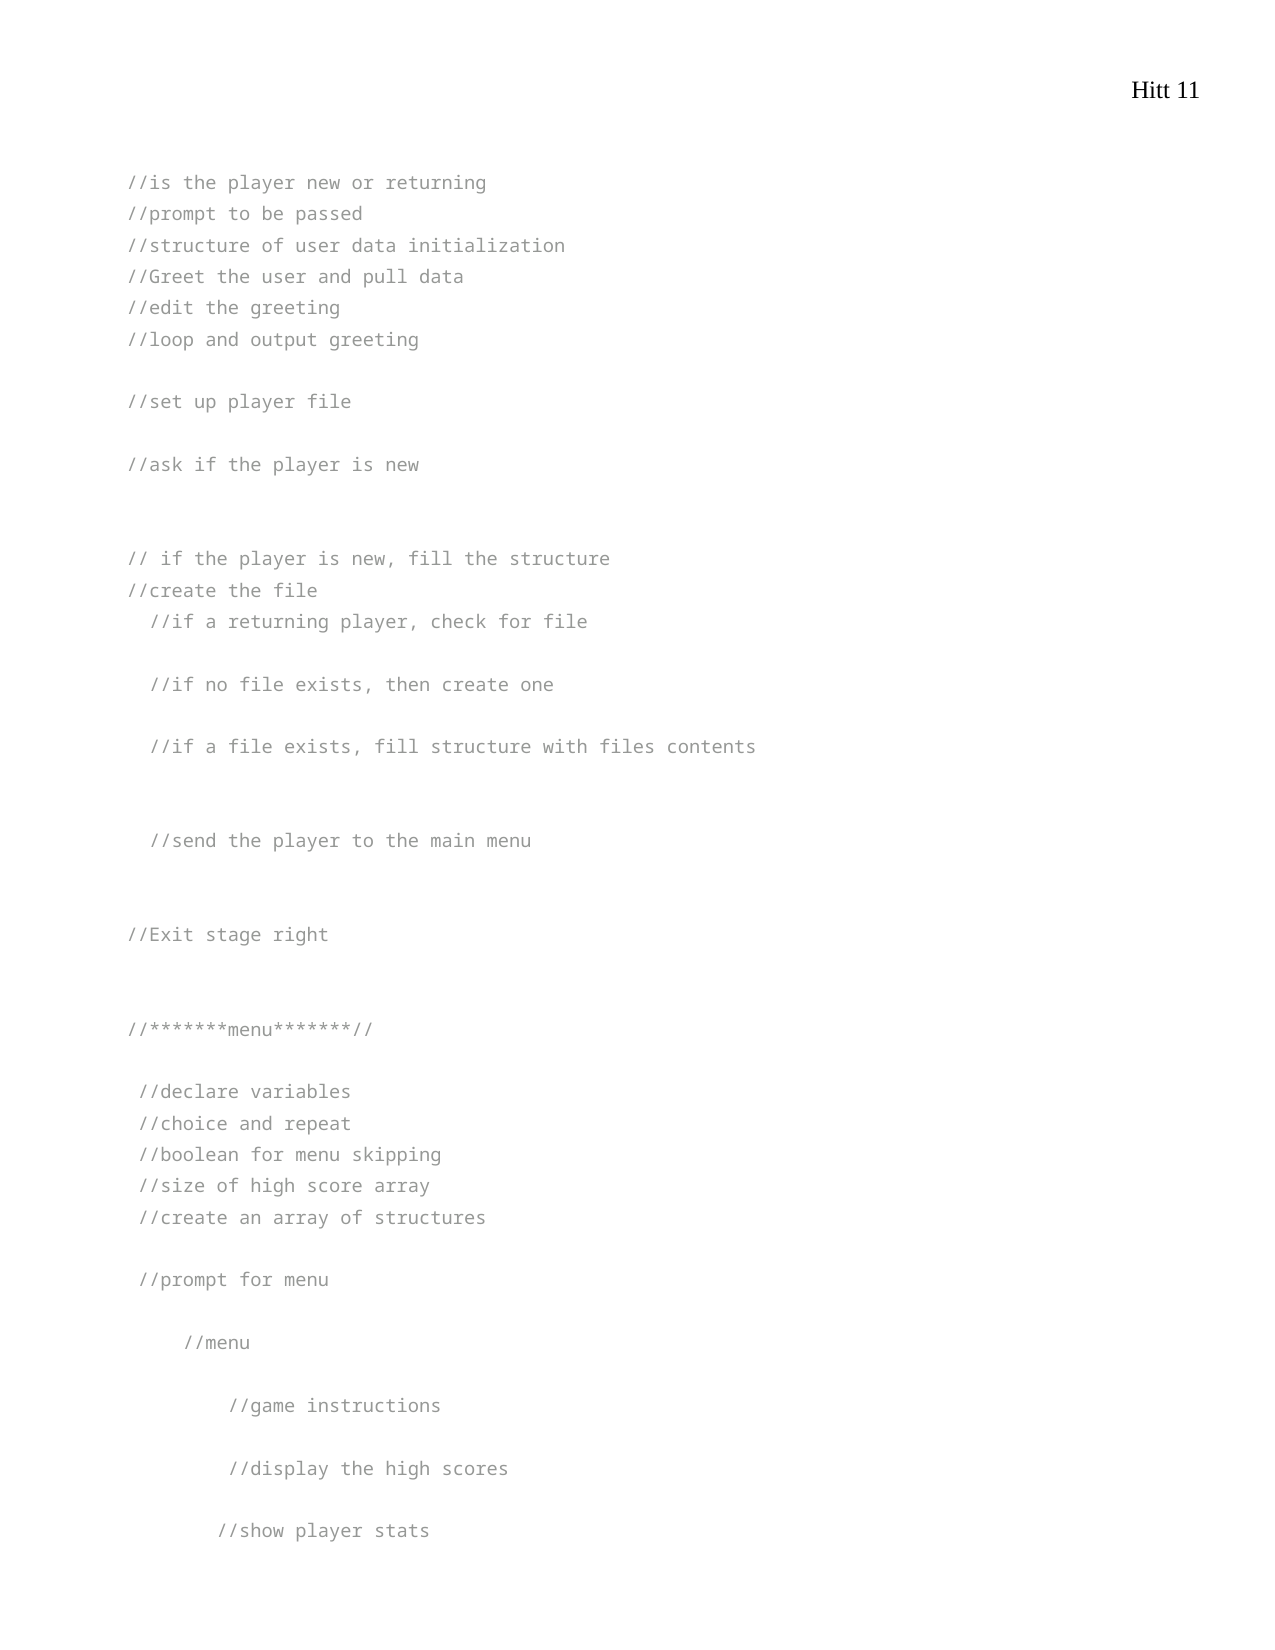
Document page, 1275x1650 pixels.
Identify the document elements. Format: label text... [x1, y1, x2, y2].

table_cell [75, 355, 123, 386]
table_cell [75, 1452, 123, 1483]
table_cell [124, 135, 1138, 166]
table_cell [75, 323, 123, 354]
table_cell [75, 605, 123, 637]
table_cell //edit the greeting [124, 292, 1138, 323]
table_cell [75, 1358, 123, 1389]
table_cell [124, 355, 1138, 386]
table_cell [75, 1201, 123, 1232]
table_cell [124, 982, 1138, 1013]
table_cell //size of high score array [124, 1170, 1138, 1201]
table_cell [124, 1233, 1138, 1264]
table_cell //prompt to be passed [124, 198, 1138, 229]
table_cell // if the player is new, fill the structure [124, 543, 1138, 574]
table_cell [75, 292, 123, 323]
table_cell [124, 699, 1138, 731]
table_cell //menu [124, 1326, 1138, 1358]
table_cell [75, 135, 123, 166]
table_cell [75, 1264, 123, 1295]
table_cell //if no file exists, then create one [124, 668, 1138, 699]
table_cell [124, 794, 1138, 825]
table_cell //set up player file [124, 386, 1138, 417]
table_cell [75, 982, 123, 1013]
table_cell [75, 229, 123, 260]
table_cell //loop and output greeting [124, 323, 1138, 354]
table_cell [124, 511, 1138, 543]
table_cell [75, 417, 123, 448]
table_cell [75, 511, 123, 543]
table_cell [75, 1233, 123, 1264]
table_cell [75, 919, 123, 950]
table_cell [124, 417, 1138, 448]
table_cell //if a file exists, fill structure with files contents [124, 731, 1138, 762]
table_cell [75, 1076, 123, 1107]
table_cell [75, 1483, 123, 1514]
table_cell //boolean for menu skipping [124, 1138, 1138, 1170]
table_cell //create the file [124, 574, 1138, 605]
table_cell [75, 1389, 123, 1421]
table_cell [75, 1295, 123, 1326]
table_cell //display the high scores [124, 1452, 1138, 1483]
table_cell [75, 637, 123, 668]
table_cell [124, 1421, 1138, 1452]
table_cell [75, 731, 123, 762]
table_cell [75, 825, 123, 856]
table_cell //create an array of structures [124, 1201, 1138, 1232]
table_cell [124, 1483, 1138, 1514]
table_cell [124, 856, 1138, 887]
table_cell [75, 166, 123, 198]
table_cell [75, 1515, 123, 1546]
table_cell //send the player to the main menu [124, 825, 1138, 856]
table_cell //choice and repeat [124, 1107, 1138, 1138]
table_cell [75, 888, 123, 919]
table_cell [124, 762, 1138, 793]
table_cell [75, 699, 123, 731]
table_cell [75, 668, 123, 699]
table_cell [75, 1170, 123, 1201]
table_cell [75, 1326, 123, 1358]
table_cell [75, 1044, 123, 1076]
table_cell [75, 762, 123, 793]
table_cell [75, 1421, 123, 1452]
table_cell [124, 480, 1138, 511]
table_cell [75, 574, 123, 605]
table_cell [75, 1013, 123, 1044]
table_cell [75, 856, 123, 887]
table_cell //if a returning player, check for file [124, 605, 1138, 637]
table_cell [75, 950, 123, 982]
table_cell [75, 260, 123, 292]
table_cell //is the player new or returning [124, 166, 1138, 198]
table_cell [75, 1107, 123, 1138]
table_cell [75, 449, 123, 480]
table_cell //Exit stage right [124, 919, 1138, 950]
table_cell [124, 888, 1138, 919]
table_cell [124, 637, 1138, 668]
table_cell //*******menu*******// [124, 1013, 1138, 1044]
table_cell [75, 480, 123, 511]
table_cell [124, 1295, 1138, 1326]
table_cell //prompt for menu [124, 1264, 1138, 1295]
table_cell //game instructions [124, 1389, 1138, 1421]
table_cell [75, 198, 123, 229]
table_cell //Greet the user and pull data [124, 260, 1138, 292]
table_cell [75, 543, 123, 574]
table_cell [75, 794, 123, 825]
table_cell [75, 1138, 123, 1170]
table_cell //ask if the player is new [124, 449, 1138, 480]
table_cell [124, 1044, 1138, 1076]
table_cell [124, 1358, 1138, 1389]
table_cell //show player stats [124, 1515, 1138, 1546]
table_cell //structure of user data initialization [124, 229, 1138, 260]
table_cell //declare variables [124, 1076, 1138, 1107]
table_cell [124, 950, 1138, 982]
table_cell [75, 386, 123, 417]
